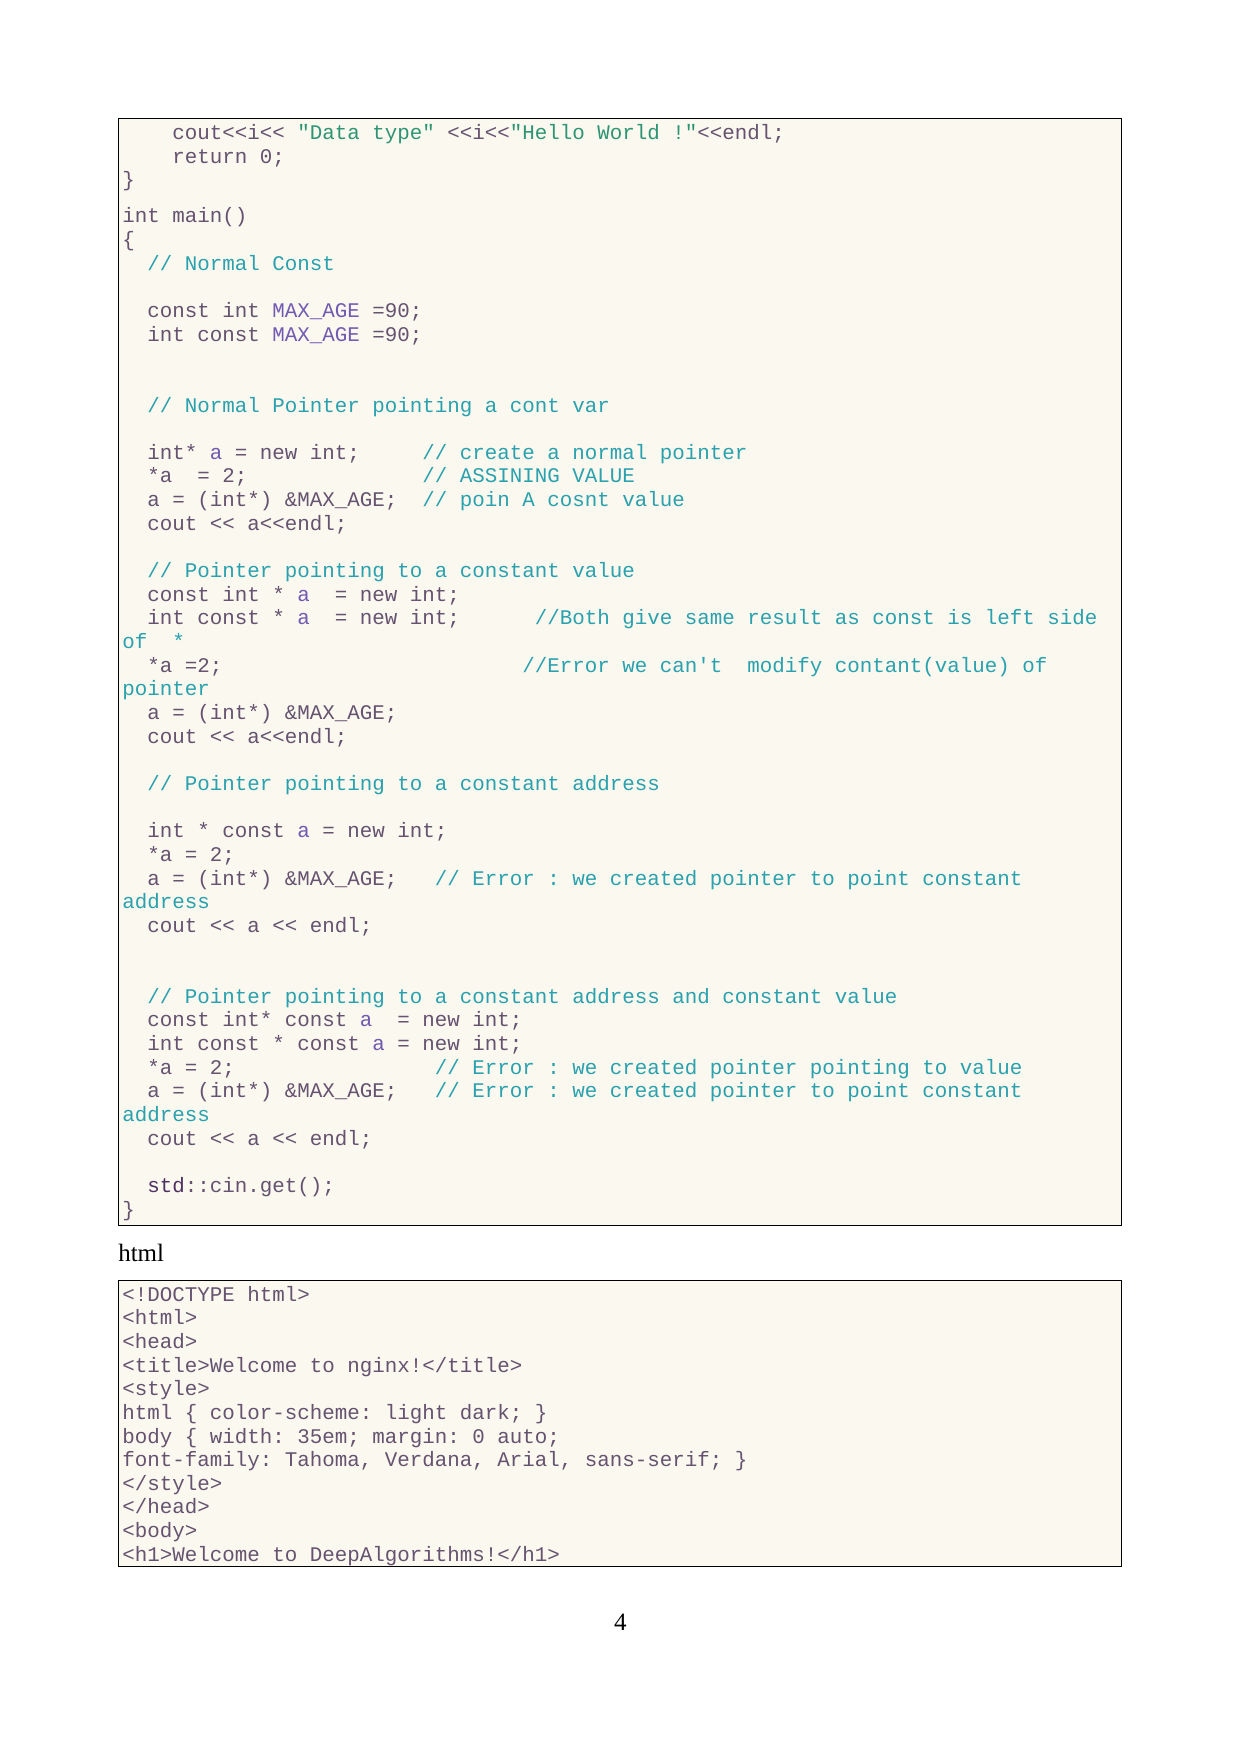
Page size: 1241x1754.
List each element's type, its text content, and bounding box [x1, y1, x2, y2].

text <!DOCTYPE html> [119, 1281, 1121, 1303]
text a = (int*) &MAX_AGE; // poin A cosnt value [119, 485, 1121, 509]
text *a = 2; // ASSINING VALUE [119, 462, 1121, 485]
text font-family: Tahoma, Verdana, Arial, sans-serif; } [119, 1445, 1121, 1469]
text cout << a << endl; [119, 1124, 1121, 1147]
text // Pointer pointing to a constant address and constant value [119, 982, 1121, 1005]
text int const MAX_AGE =90; [119, 320, 1121, 343]
text cout << a << endl; [119, 911, 1121, 934]
text const int* const a = new int; [119, 1005, 1121, 1029]
text *a = 2; [119, 840, 1121, 863]
text cout<<i<< "Data type" <<i<<"Hello World !"<<endl; [119, 119, 1121, 142]
text cout << a<<endl; [119, 509, 1121, 532]
text a = (int*) &MAX_AGE; // Error : we created pointer to point constant address [119, 1076, 1121, 1124]
text <h1>Welcome to DeepAlgorithms!</h1> [119, 1540, 1121, 1566]
text <html> [119, 1303, 1121, 1327]
text return 0; [119, 142, 1121, 165]
text </head> [119, 1493, 1121, 1516]
text <head> [119, 1327, 1121, 1351]
text const int MAX_AGE =90; [119, 296, 1121, 320]
text *a =2; //Error we can't modify contant(value) of pointer [119, 651, 1121, 698]
text a = (int*) &MAX_AGE; [119, 698, 1121, 722]
text <title>Welcome to nginx!</title> [119, 1351, 1121, 1374]
text int const * a = new int; //Both give same result as const is left side of * [119, 603, 1121, 651]
text cout << a<<endl; [119, 722, 1121, 745]
text html { color-scheme: light dark; } [119, 1398, 1121, 1422]
text std::cin.get(); [119, 1171, 1121, 1194]
text // Normal Const [119, 249, 1121, 272]
text } [119, 1194, 1121, 1225]
text body { width: 35em; margin: 0 auto; [119, 1422, 1121, 1445]
text const int * a = new int; [119, 580, 1121, 603]
text <style> [119, 1374, 1121, 1398]
text html [118, 1238, 1122, 1267]
text { [119, 225, 1121, 249]
text </style> [119, 1469, 1121, 1493]
text a = (int*) &MAX_AGE; // Error : we created pointer to point constant address [119, 863, 1121, 911]
text // Pointer pointing to a constant value [119, 556, 1121, 580]
text int const * const a = new int; [119, 1029, 1121, 1053]
text // Normal Pointer pointing a cont var [119, 391, 1121, 414]
text int * const a = new int; [119, 816, 1121, 840]
text *a = 2; // Error : we created pointer pointing to value [119, 1053, 1121, 1076]
text } [119, 165, 1121, 193]
text int main() [119, 201, 1121, 225]
text <body> [119, 1516, 1121, 1540]
text int* a = new int; // create a normal pointer [119, 438, 1121, 462]
text // Pointer pointing to a constant address [119, 769, 1121, 793]
